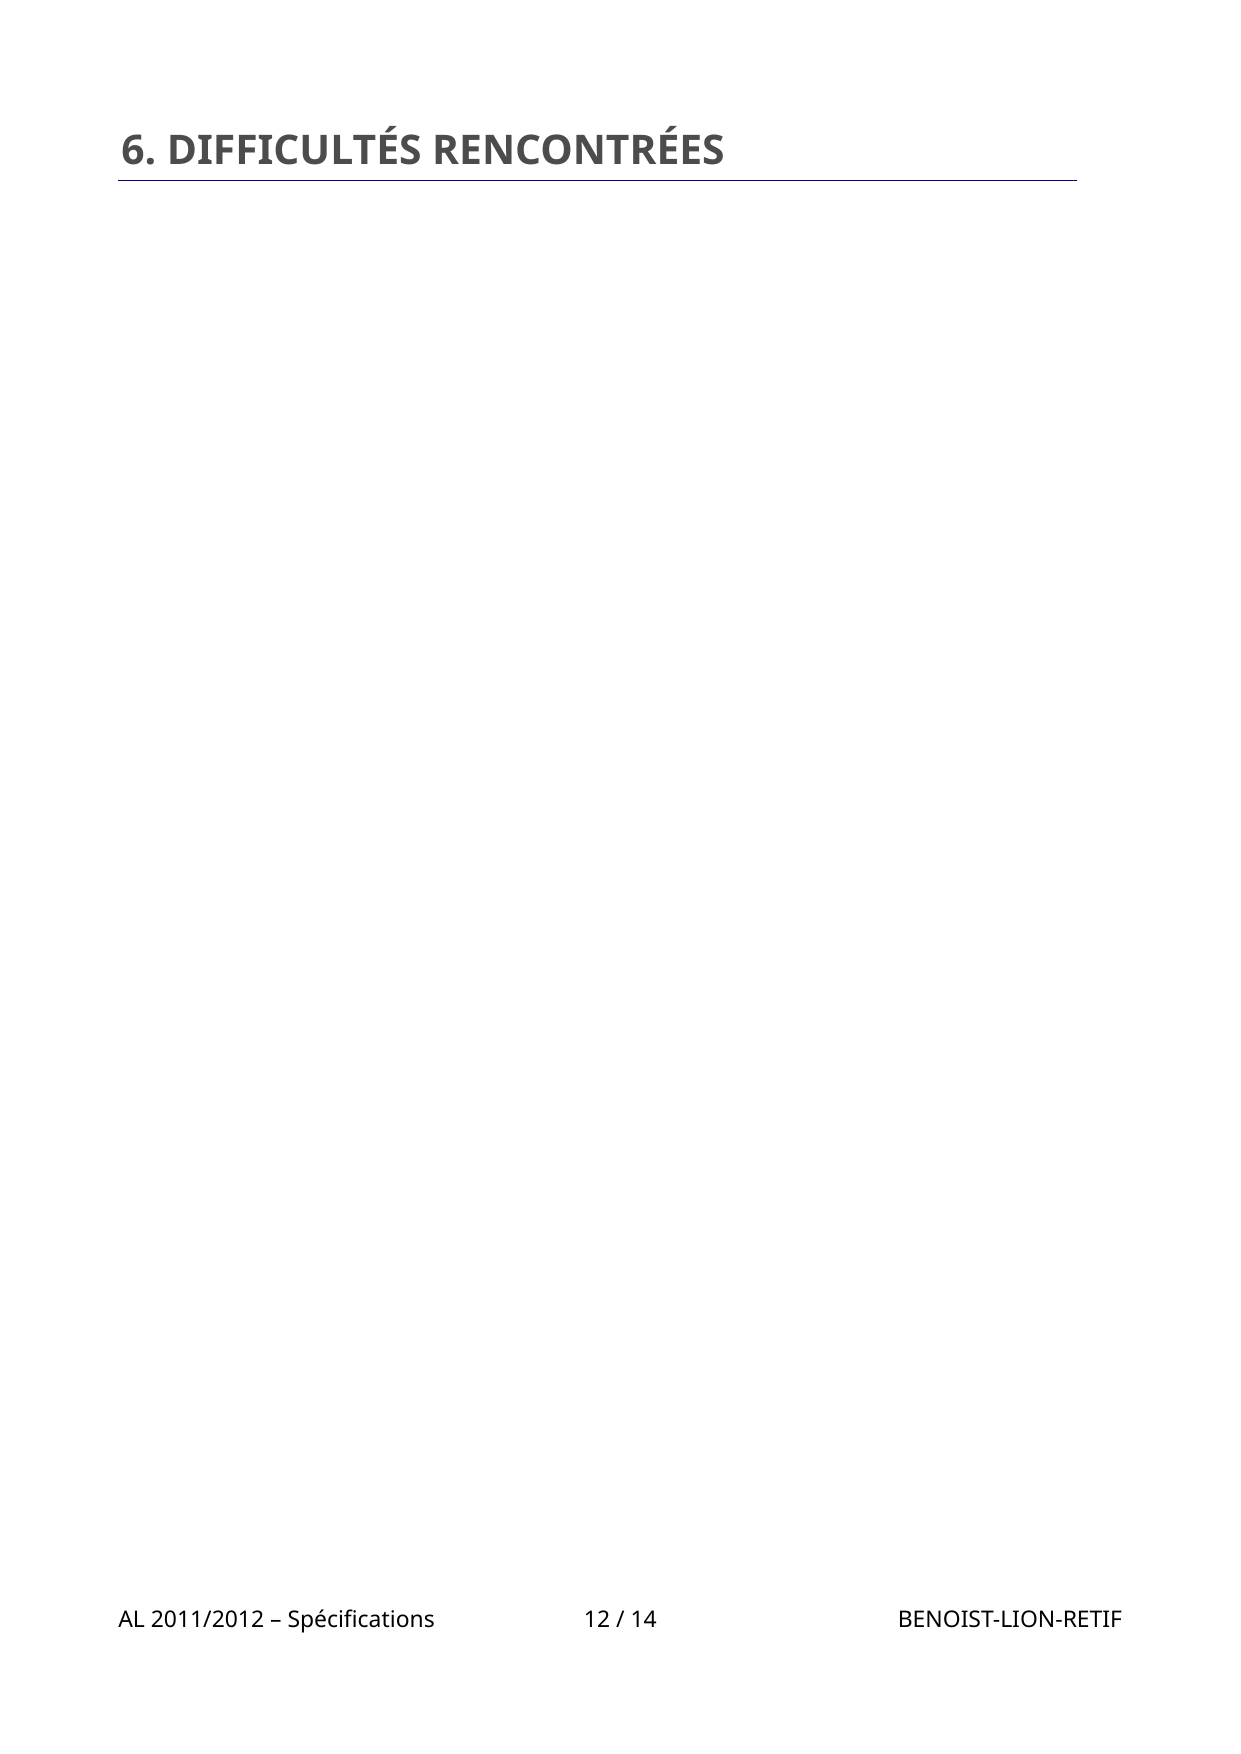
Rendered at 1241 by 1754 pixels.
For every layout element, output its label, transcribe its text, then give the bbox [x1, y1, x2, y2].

subtitle 6. difficultés rencontrées [118, 118, 1077, 180]
